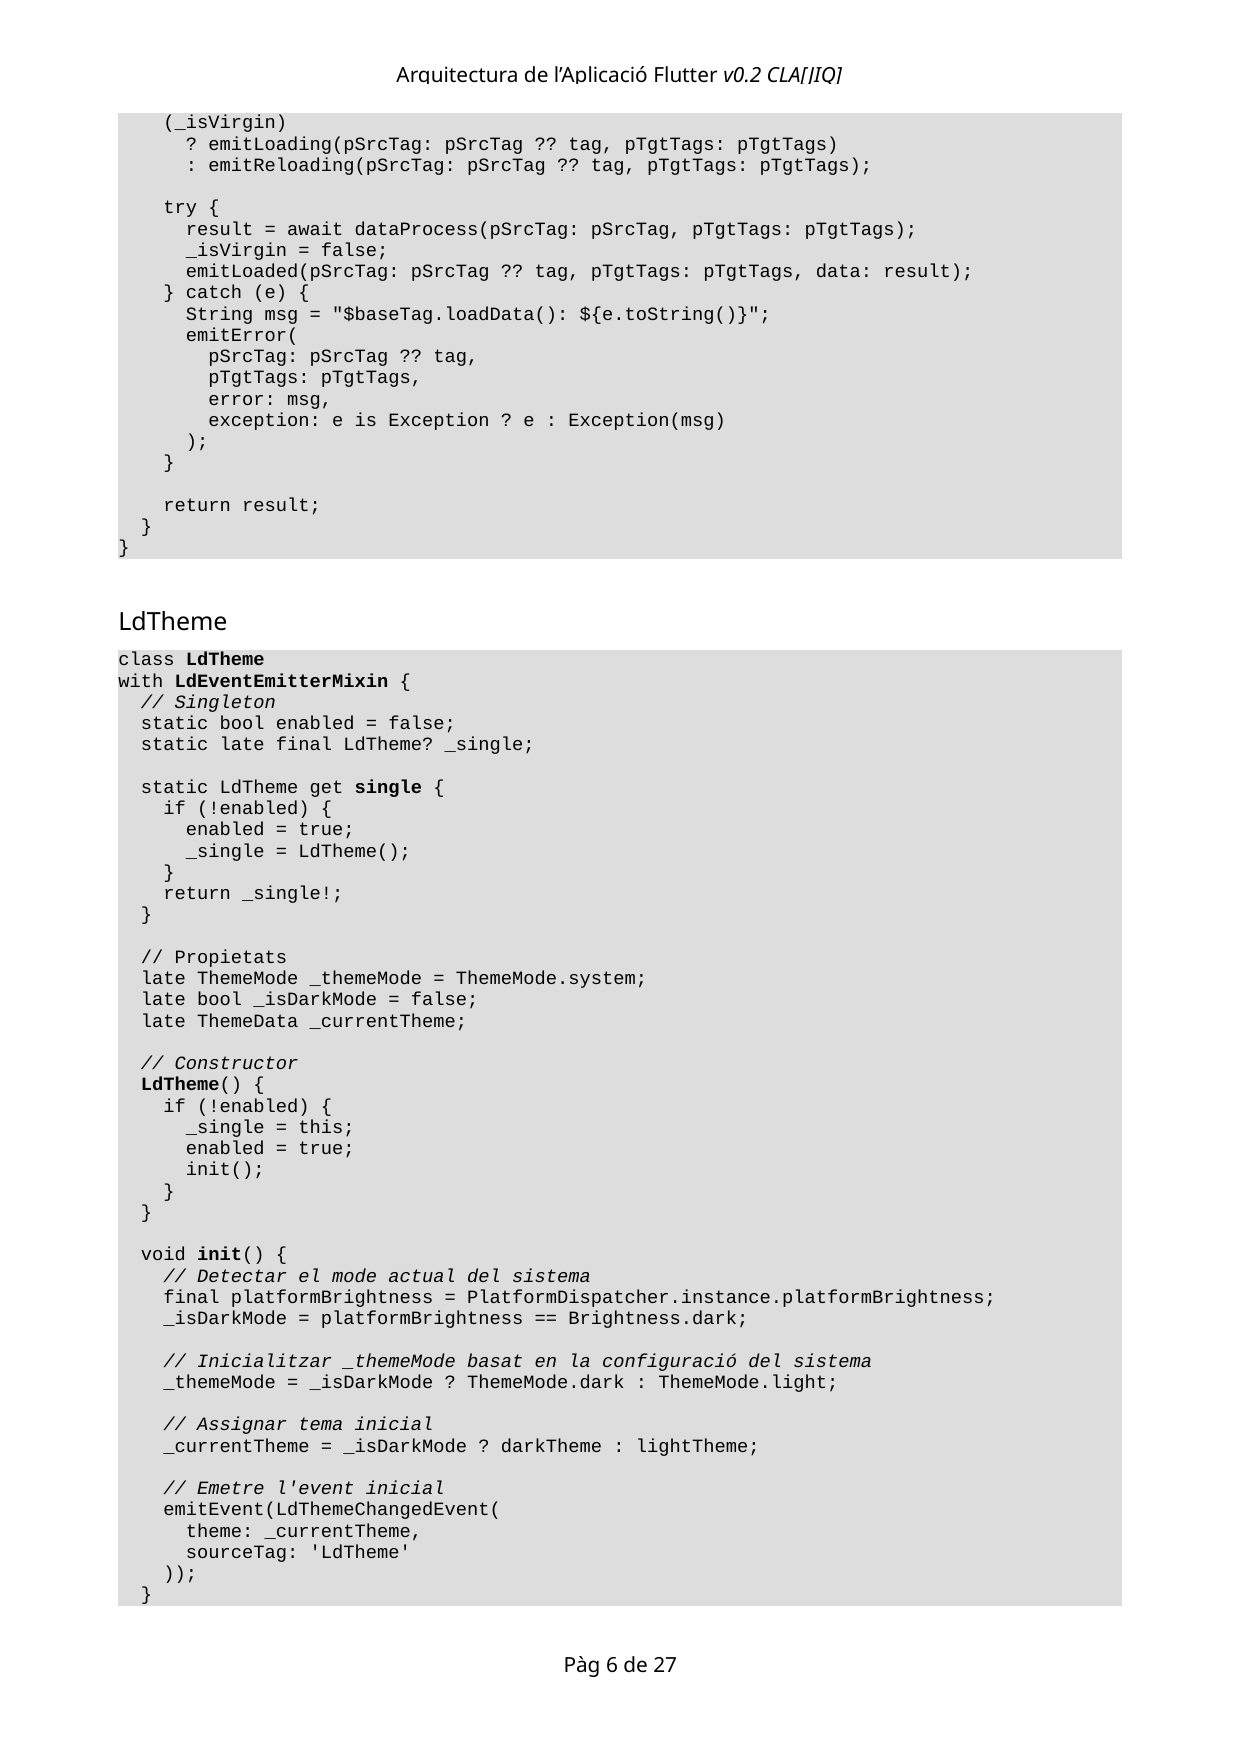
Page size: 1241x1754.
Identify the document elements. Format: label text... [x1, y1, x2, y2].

text emitLoaded(pSrcTag: pSrcTag ?? tag, pTgtTags: pTgtTags, data: result); [118, 262, 1122, 283]
text if (!enabled) { [118, 1096, 1122, 1118]
text ? emitLoading(pSrcTag: pSrcTag ?? tag, pTgtTags: pTgtTags) [118, 134, 1122, 156]
text // Emetre l'event inicial [118, 1479, 1122, 1500]
text } [118, 863, 1122, 884]
text if (!enabled) { [118, 799, 1122, 820]
text } [118, 1181, 1122, 1203]
text late ThemeMode _themeMode = ThemeMode.system; [118, 969, 1122, 990]
text _isVirgin = false; [118, 241, 1122, 262]
text )); [118, 1564, 1122, 1585]
text _single = this; [118, 1118, 1122, 1139]
text init(); [118, 1160, 1122, 1181]
text return result; [118, 496, 1122, 517]
text // Assignar tema inicial [118, 1415, 1122, 1436]
text LdTheme() { [118, 1075, 1122, 1096]
text static late final LdTheme? _single; [118, 735, 1122, 756]
text _single = LdTheme(); [118, 841, 1122, 863]
text with LdEventEmitterMixin { [118, 671, 1122, 693]
subtitle LdTheme [118, 604, 1122, 638]
text try { [118, 198, 1122, 219]
text (_isVirgin) [118, 113, 1122, 134]
text // Inicialitzar _themeMode basat en la configuració del sistema [118, 1351, 1122, 1373]
text result = await dataProcess(pSrcTag: pSrcTag, pTgtTags: pTgtTags); [118, 219, 1122, 241]
text // Constructor [118, 1054, 1122, 1075]
text void init() { [118, 1245, 1122, 1266]
text error: msg, [118, 389, 1122, 411]
text } [118, 517, 1122, 538]
text emitEvent(LdThemeChangedEvent( [118, 1500, 1122, 1521]
text } [118, 1203, 1122, 1224]
text enabled = true; [118, 1139, 1122, 1160]
text pSrcTag: pSrcTag ?? tag, [118, 347, 1122, 368]
text exception: e is Exception ? e : Exception(msg) [118, 411, 1122, 432]
text } [118, 453, 1122, 474]
text emitError( [118, 326, 1122, 347]
text // Detectar el mode actual del sistema [118, 1266, 1122, 1288]
text String msg = "$baseTag.loadData(): ${e.toString()}"; [118, 304, 1122, 326]
text } catch (e) { [118, 283, 1122, 304]
text // Propietats [118, 948, 1122, 969]
text } [118, 905, 1122, 926]
text : emitReloading(pSrcTag: pSrcTag ?? tag, pTgtTags: pTgtTags); [118, 156, 1122, 177]
text late bool _isDarkMode = false; [118, 990, 1122, 1011]
text _isDarkMode = platformBrightness == Brightness.dark; [118, 1309, 1122, 1330]
text } [118, 1585, 1122, 1606]
text pTgtTags: pTgtTags, [118, 368, 1122, 389]
text class LdTheme [118, 650, 1122, 671]
text _currentTheme = _isDarkMode ? darkTheme : lightTheme; [118, 1436, 1122, 1458]
text final platformBrightness = PlatformDispatcher.instance.platformBrightness; [118, 1288, 1122, 1309]
text sourceTag: 'LdTheme' [118, 1543, 1122, 1564]
text static LdTheme get single { [118, 778, 1122, 799]
text enabled = true; [118, 820, 1122, 841]
text late ThemeData _currentTheme; [118, 1011, 1122, 1033]
text // Singleton [118, 693, 1122, 714]
text } [118, 538, 1122, 559]
text static bool enabled = false; [118, 714, 1122, 735]
text return _single!; [118, 884, 1122, 905]
text _themeMode = _isDarkMode ? ThemeMode.dark : ThemeMode.light; [118, 1373, 1122, 1394]
text ); [118, 432, 1122, 453]
text theme: _currentTheme, [118, 1521, 1122, 1543]
